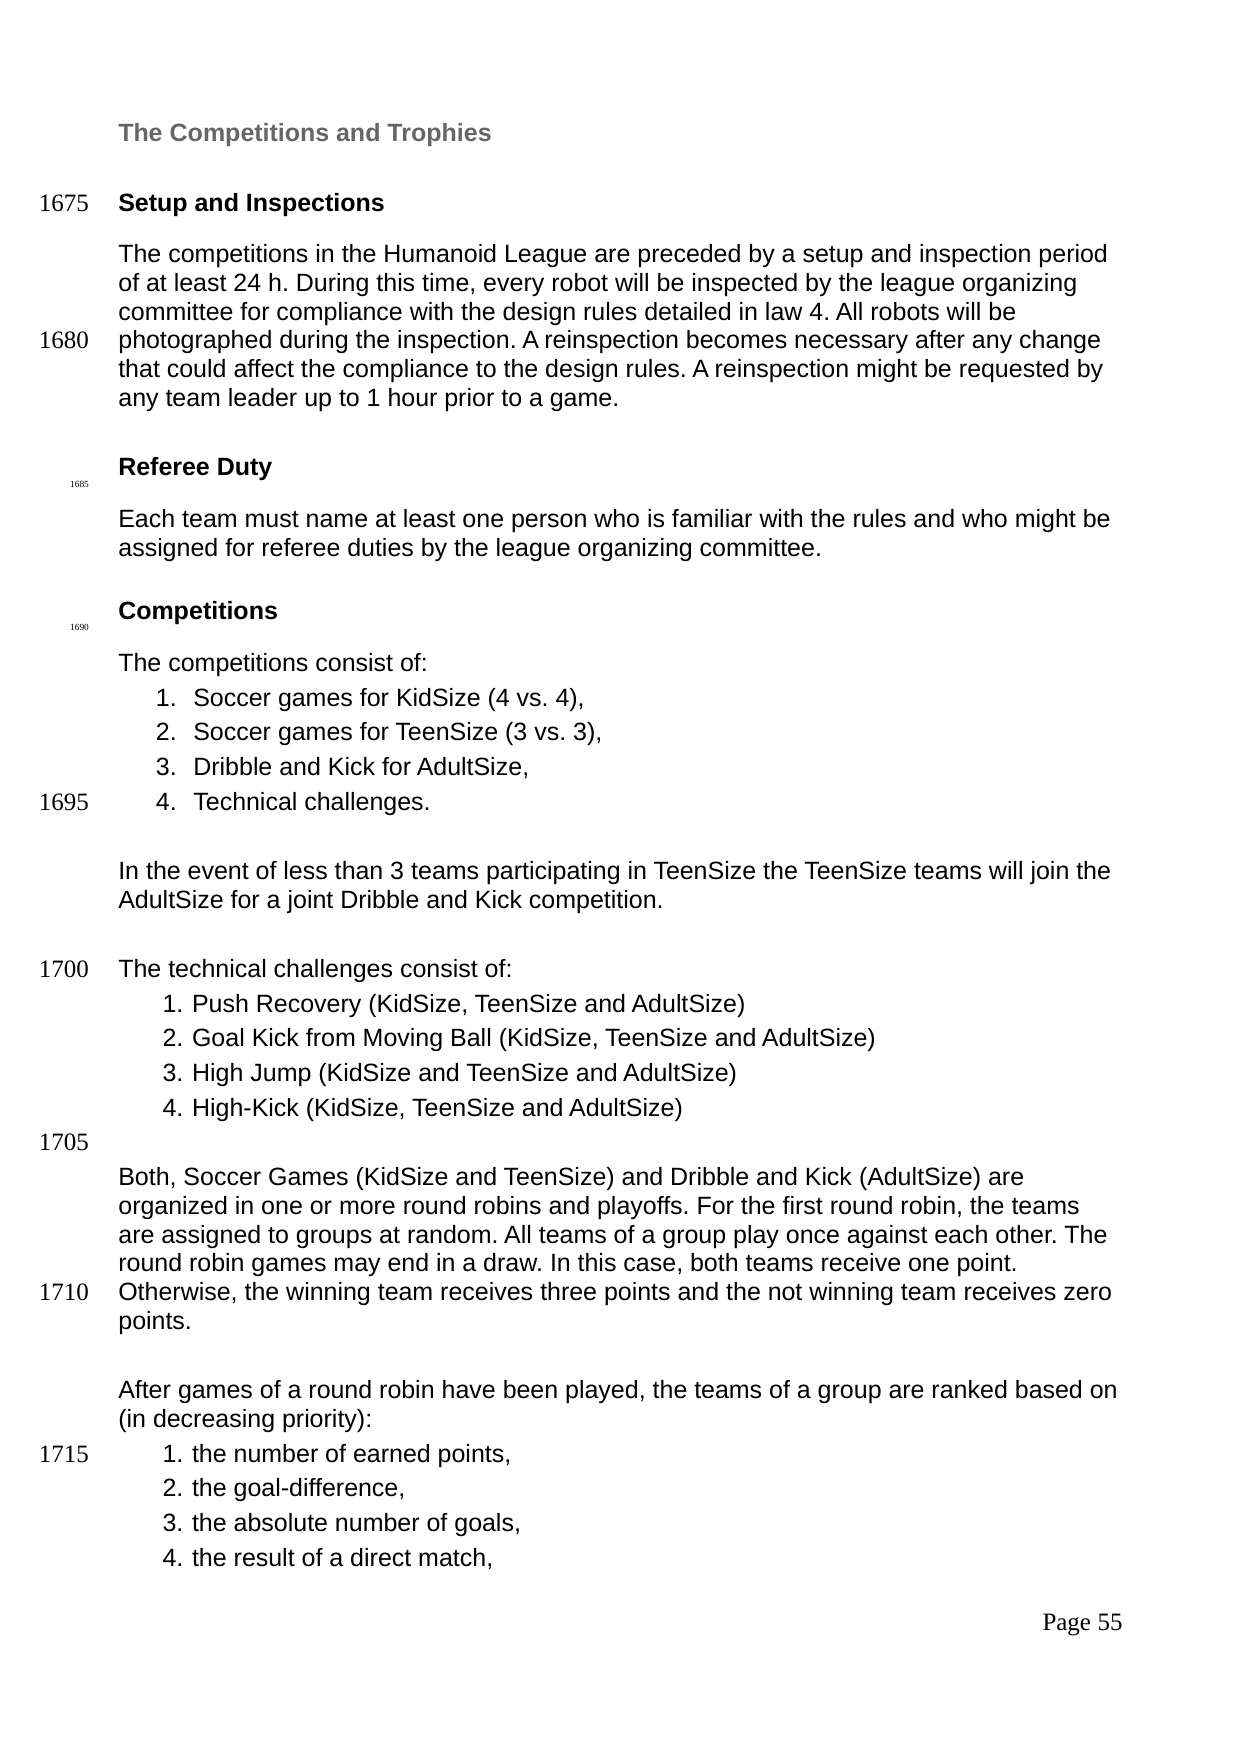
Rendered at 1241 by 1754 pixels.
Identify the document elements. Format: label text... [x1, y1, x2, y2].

text The technical challenges consist of: [118, 954, 1122, 983]
text In the event of less than 3 teams participating in TeenSize the TeenSize teams will join the AdultSize for a joint Dribble and Kick competition. [118, 856, 1122, 913]
list Soccer games for KidSize (4 vs. 4), [156, 682, 1122, 711]
list the goal-difference, [162, 1473, 1122, 1502]
text Each team must name at least one person who is familiar with the rules and who might be assigned for referee duties by the league organizing committee. [118, 504, 1122, 561]
list Technical challenges. [156, 787, 1122, 815]
list Soccer games for TeenSize (3 vs. 3), [156, 717, 1122, 746]
text The Competitions and Trophies [118, 118, 1122, 147]
text The competitions in the Humanoid League are preceded by a setup and inspection period of at least 24 h. During this time, every robot will be inspected by the league organizing committee for compliance with the design rules detailed in law 4. All robots will be photographed during the inspection. A reinspection becomes necessary after any change that could affect the compliance to the design rules. A reinspection might be requested by any team leader up to 1 hour prior to a game. [118, 239, 1122, 412]
list Goal Kick from Moving Ball (KidSize, TeenSize and AdultSize) [162, 1023, 1122, 1052]
list High-Kick (KidSize, TeenSize and AdultSize) [162, 1093, 1122, 1122]
text The competitions consist of: [118, 648, 1122, 677]
list the number of earned points, [162, 1439, 1122, 1467]
text Both, Soccer Games (KidSize and TeenSize) and Dribble and Kick (AdultSize) are organized in one or more round robins and playoffs. For the first round robin, the teams are assigned to groups at random. All teams of a group play once against each other. The round robin games may end in a draw. In this case, both teams receive one point. Otherwise, the winning team receives three points and the not winning team receives zero points. [118, 1162, 1122, 1335]
text Competitions [118, 567, 1122, 625]
text Setup and Inspections [118, 187, 1122, 216]
list High Jump (KidSize and TeenSize and AdultSize) [162, 1058, 1122, 1087]
text Referee Duty [118, 452, 1122, 481]
list the absolute number of goals, [162, 1508, 1122, 1537]
list Dribble and Kick for AdultSize, [156, 752, 1122, 781]
text After games of a round robin have been played, the teams of a group are ranked based on (in decreasing priority): [118, 1375, 1122, 1433]
list the result of a direct match, [162, 1543, 1122, 1572]
list Push Recovery (KidSize, TeenSize and AdultSize) [162, 989, 1122, 1017]
